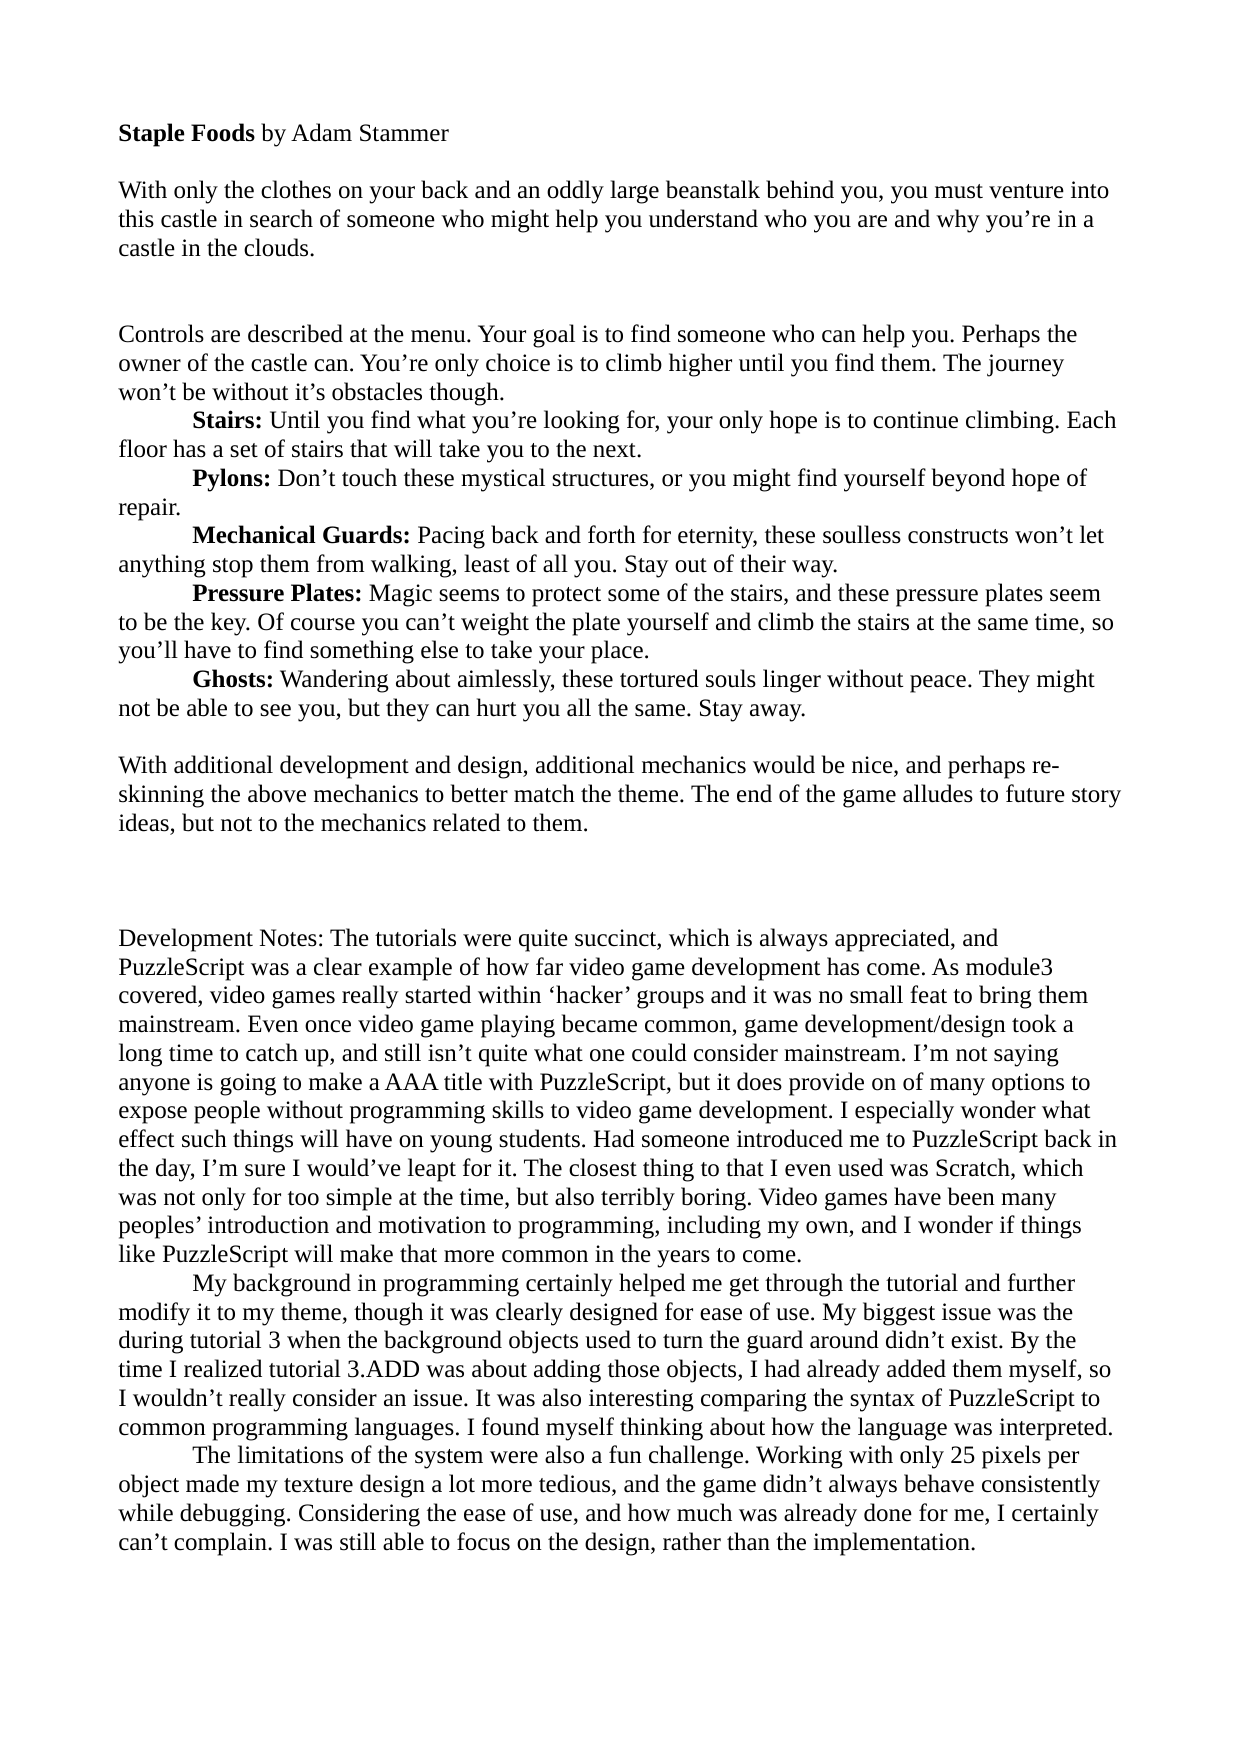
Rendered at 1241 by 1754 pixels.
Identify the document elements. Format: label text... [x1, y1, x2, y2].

text Pylons: Don’t touch these mystical structures, or you might find yourself beyond hope of repair. [118, 463, 1122, 521]
text With only the clothes on your back and an oddly large beanstalk behind you, you must venture into this castle in search of someone who might help you understand who you are and why you’re in a castle in the clouds. [118, 176, 1122, 262]
text Staple Foods by Adam Stammer [118, 118, 1122, 147]
text Stairs: Until you find what you’re looking for, your only hope is to continue climbing. Each floor has a set of stairs that will take you to the next. [118, 406, 1122, 463]
text Pressure Plates: Magic seems to protect some of the stairs, and these pressure plates seem to be the key. Of course you can’t weight the plate yourself and climb the stairs at the same time, so you’ll have to find something else to take your place. [118, 578, 1122, 664]
text The limitations of the system were also a fun challenge. Working with only 25 pixels per object made my texture design a lot more tedious, and the game didn’t always behave consistently while debugging. Considering the ease of use, and how much was already done for me, I certainly can’t complain. I was still able to focus on the design, rather than the implementation. [118, 1441, 1122, 1556]
text Mechanical Guards: Pacing back and forth for eternity, these soulless constructs won’t let anything stop them from walking, least of all you. Stay out of their way. [118, 521, 1122, 578]
text With additional development and design, additional mechanics would be nice, and perhaps re-skinning the above mechanics to better match the theme. The end of the game alludes to future story ideas, but not to the mechanics related to them. [118, 751, 1122, 837]
text Controls are described at the menu. Your goal is to find someone who can help you. Perhaps the owner of the castle can. You’re only choice is to climb higher until you find them. The journey won’t be without it’s obstacles though. [118, 319, 1122, 406]
text Development Notes: The tutorials were quite succinct, which is always appreciated, and PuzzleScript was a clear example of how far video game development has come. As module3 covered, video games really started within ‘hacker’ groups and it was no small feat to bring them mainstream. Even once video game playing became common, game development/design took a long time to catch up, and still isn’t quite what one could consider mainstream. I’m not saying anyone is going to make a AAA title with PuzzleScript, but it does provide on of many options to expose people without programming skills to video game development. I especially wonder what effect such things will have on young students. Had someone introduced me to PuzzleScript back in the day, I’m sure I would’ve leapt for it. The closest thing to that I even used was Scratch, which was not only for too simple at the time, but also terribly boring. Video games have been many peoples’ introduction and motivation to programming, including my own, and I wonder if things like PuzzleScript will make that more common in the years to come. [118, 923, 1122, 1268]
text My background in programming certainly helped me get through the tutorial and further modify it to my theme, though it was clearly designed for ease of use. My biggest issue was the during tutorial 3 when the background objects used to turn the guard around didn’t exist. By the time I realized tutorial 3.ADD was about adding those objects, I had already added them myself, so I wouldn’t really consider an issue. It was also interesting comparing the syntax of PuzzleScript to common programming languages. I found myself thinking about how the language was interpreted. [118, 1268, 1122, 1441]
text Ghosts: Wandering about aimlessly, these tortured souls linger without peace. They might not be able to see you, but they can hurt you all the same. Stay away. [118, 664, 1122, 722]
